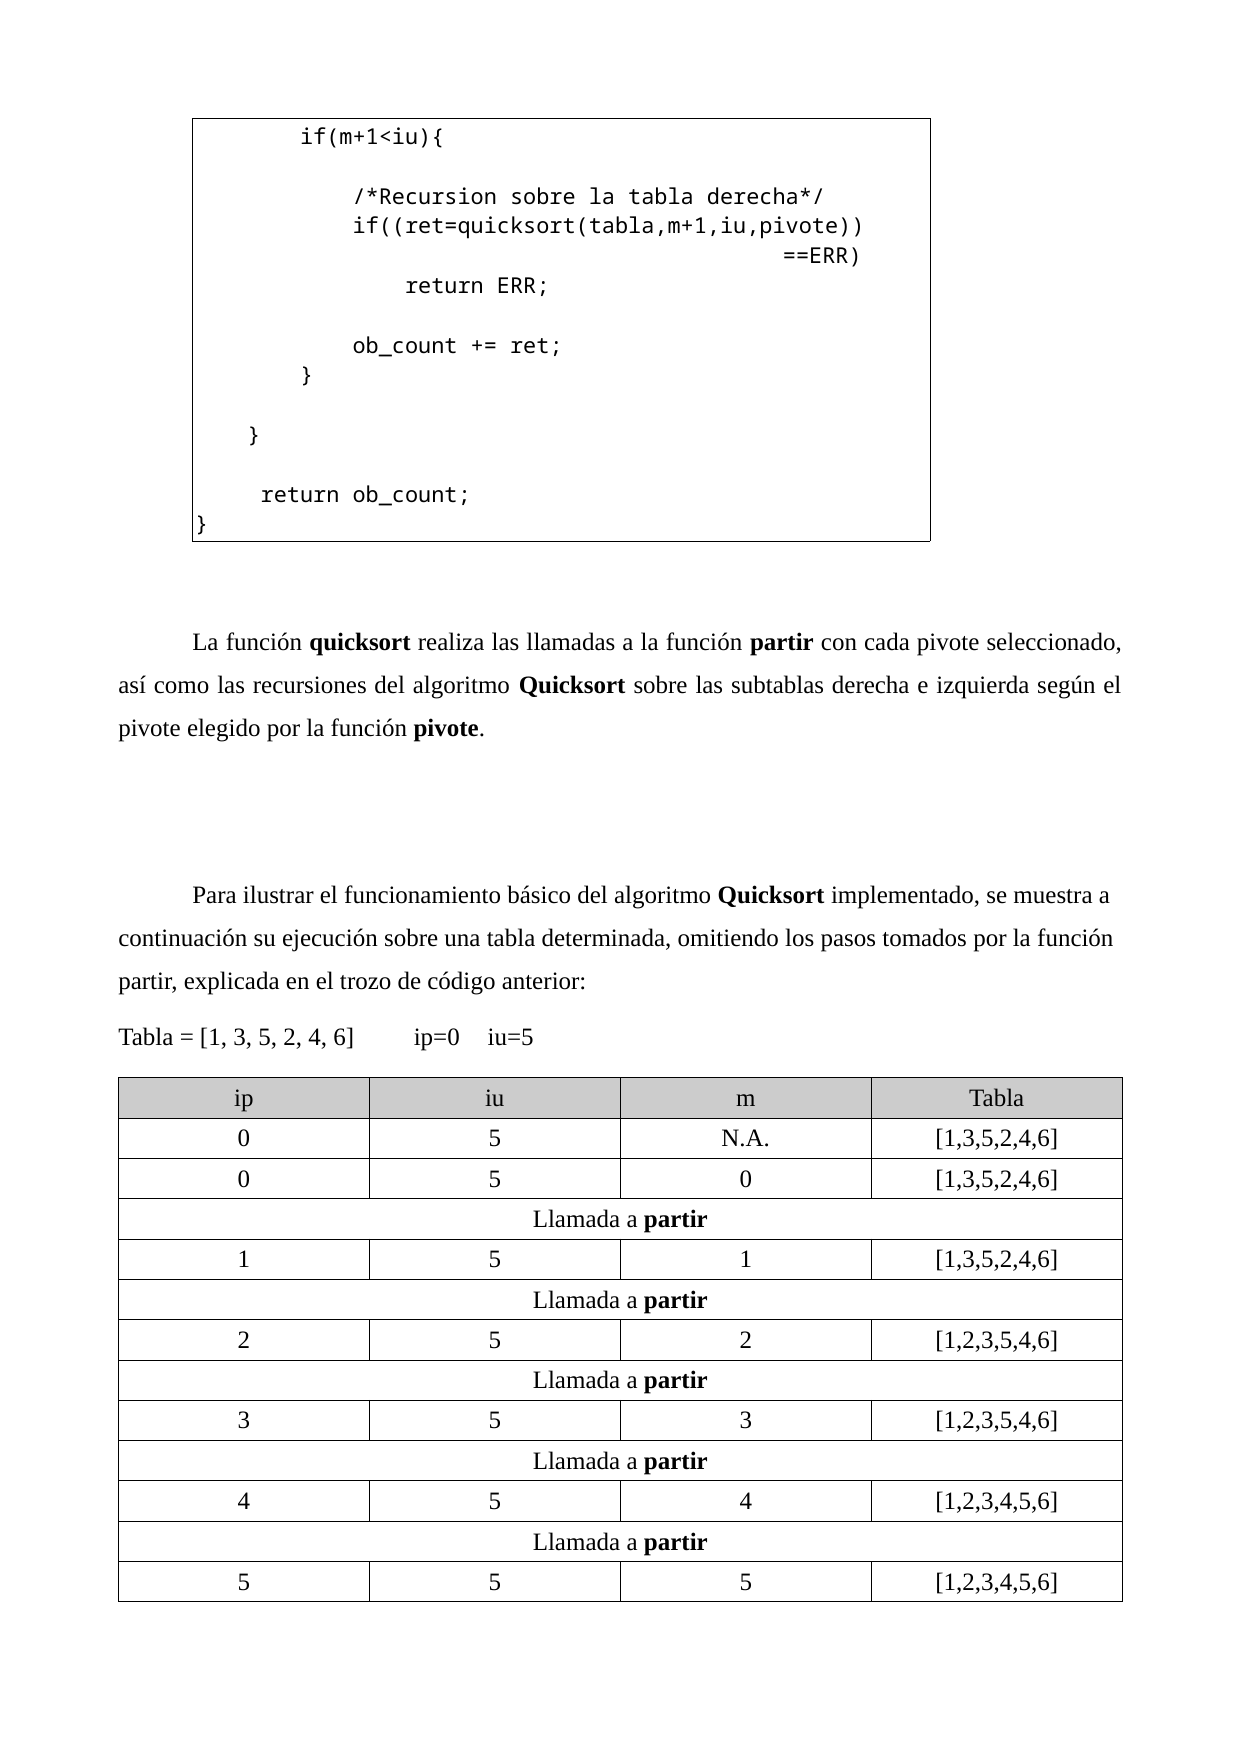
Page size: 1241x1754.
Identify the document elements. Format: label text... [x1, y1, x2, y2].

table_cell Llamada a partir [119, 1280, 1122, 1319]
text if(m+1<iu){ [193, 119, 930, 151]
table_cell 3 [119, 1401, 369, 1440]
text ==ERR) [193, 237, 930, 267]
table_header Tabla [872, 1078, 1122, 1118]
text return ob_count; [193, 476, 930, 505]
table_cell 5 [621, 1562, 871, 1601]
table_cell Llamada a partir [119, 1522, 1122, 1561]
text Tabla = [1, 3, 5, 2, 4, 6] ip=0 iu=5 [118, 1022, 1122, 1050]
table_cell [1,2,3,5,4,6] [872, 1401, 1122, 1440]
table_cell 5 [370, 1401, 620, 1440]
table_cell 0 [621, 1159, 871, 1198]
table_cell [1,2,3,5,4,6] [872, 1320, 1122, 1359]
text } [193, 416, 930, 449]
table_cell 2 [621, 1320, 871, 1359]
table_cell 5 [370, 1119, 620, 1158]
table_cell [1,2,3,4,5,6] [872, 1481, 1122, 1521]
table_cell 5 [370, 1159, 620, 1198]
text } [193, 356, 930, 389]
table_cell [1,2,3,4,5,6] [872, 1562, 1122, 1601]
text La función quicksort realiza las llamadas a la función partir con cada pivote seleccionado, así como las recursiones del algoritmo Quicksort sobre las subtablas derecha e izquierda según el pivote elegido por la función pivote. [118, 627, 1122, 742]
table_cell 5 [119, 1562, 369, 1601]
text Para ilustrar el funcionamiento básico del algoritmo Quicksort implementado, se muestra a continuación su ejecución sobre una tabla determinada, omitiendo los pasos tomados por la función partir, explicada en el trozo de código anterior: [118, 880, 1122, 995]
text ob_count += ret; [193, 327, 930, 356]
table_cell 4 [621, 1481, 871, 1521]
table_cell [1,3,5,2,4,6] [872, 1119, 1122, 1158]
table_header m [621, 1078, 871, 1118]
table_cell Llamada a partir [119, 1361, 1122, 1400]
table_cell 3 [621, 1401, 871, 1440]
table_cell [1,3,5,2,4,6] [872, 1240, 1122, 1279]
table_cell 4 [119, 1481, 369, 1521]
text /*Recursion sobre la tabla derecha*/ [193, 178, 930, 207]
table_cell 5 [370, 1240, 620, 1279]
table_cell 5 [370, 1481, 620, 1521]
table_cell 5 [370, 1562, 620, 1601]
table_cell N.A. [621, 1119, 871, 1158]
table_cell 0 [119, 1119, 369, 1158]
text return ERR; [193, 267, 930, 300]
text } [193, 505, 930, 541]
table_cell [1,3,5,2,4,6] [872, 1159, 1122, 1198]
table_cell 5 [370, 1320, 620, 1359]
table_cell 1 [621, 1240, 871, 1279]
table_cell Llamada a partir [119, 1441, 1122, 1480]
table_cell Llamada a partir [119, 1199, 1122, 1238]
table_header iu [370, 1078, 620, 1118]
table_cell 1 [119, 1240, 369, 1279]
table_cell 2 [119, 1320, 369, 1359]
table_header ip [119, 1078, 369, 1118]
table_cell 0 [119, 1159, 369, 1198]
text if((ret=quicksort(tabla,m+1,iu,pivote)) [193, 207, 930, 237]
